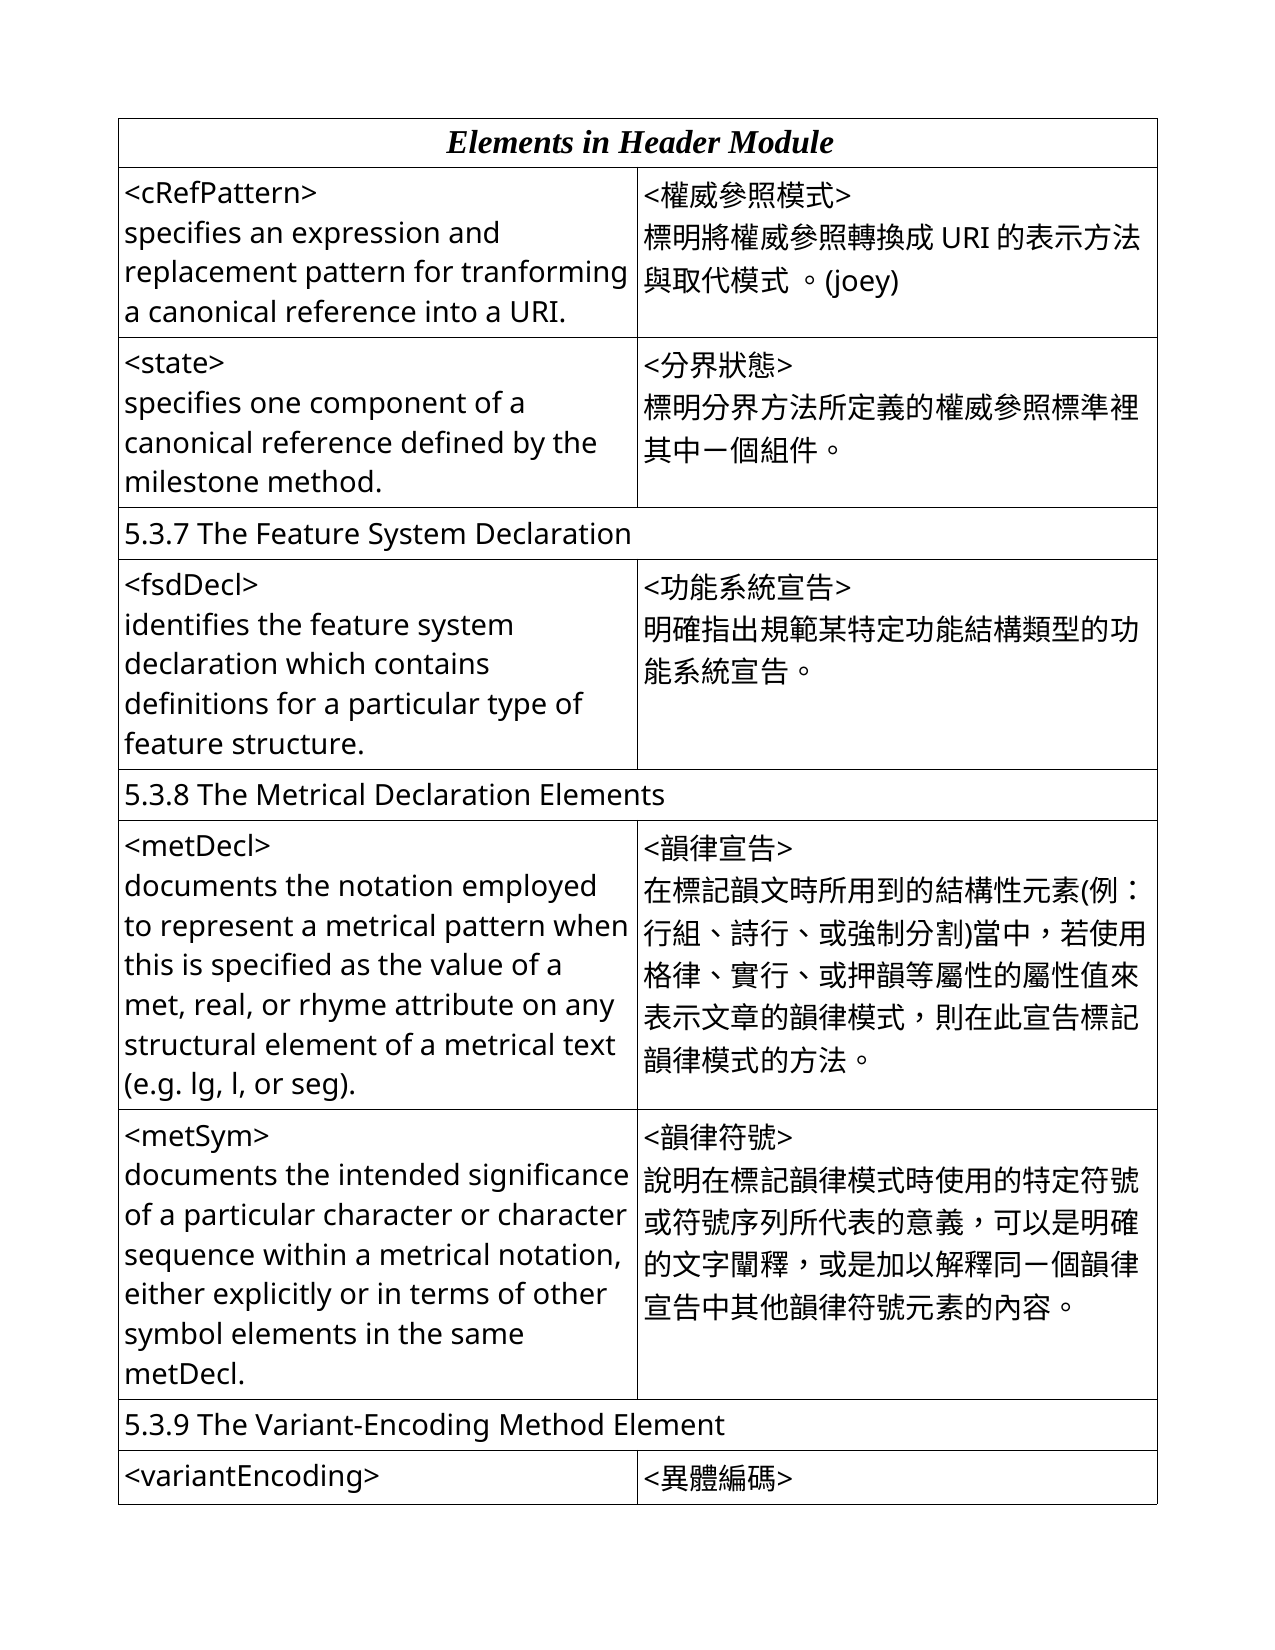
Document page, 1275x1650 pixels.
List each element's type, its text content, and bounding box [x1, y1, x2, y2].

table_cell <分界狀態> 標明分界方法所定義的權威參照標準裡其中ㄧ個組件。 [638, 338, 1157, 507]
table_cell <韻律宣告> 在標記韻文時所用到的結構性元素(例：行組、詩行、或強制分割)當中，若使用格律、實行、或押韻等屬性的屬性值來表示文章的韻律模式，則在此宣告標記韻律模式的方法。 [638, 821, 1157, 1109]
table_cell <功能系統宣告> 明確指出規範某特定功能結構類型的功能系統宣告。 [638, 560, 1157, 768]
table_header Elements in Header Module [119, 119, 1157, 167]
table_cell <異體編碼> [638, 1451, 1157, 1504]
table_cell <variantEncoding> [119, 1451, 637, 1504]
table_cell <權威參照模式> 標明將權威參照轉換成URI的表示方法與取代模式 。(joey) [638, 168, 1157, 337]
table_cell <metDecl> documents the notation employed to represent a metrical pattern when this is specified as the value of a met, real, or rhyme attribute on any structural element of a metrical text (e.g. lg, l, or seg). [119, 821, 637, 1109]
table_cell <fsdDecl> identifies the feature system declaration which contains definitions for a particular type of feature structure. [119, 560, 637, 768]
table_cell <cRefPattern> specifies an expression and replacement pattern for tranforming a canonical reference into a URI. [119, 168, 637, 337]
table_cell 5.3.9 The Variant-Encoding Method Element [119, 1400, 1157, 1450]
table_cell 5.3.7 The Feature System Declaration [119, 508, 1157, 558]
table_cell <韻律符號> 說明在標記韻律模式時使用的特定符號或符號序列所代表的意義，可以是明確的文字闡釋，或是加以解釋同ㄧ個韻律宣告中其他韻律符號元素的內容。 [638, 1110, 1157, 1398]
table_cell <metSym> documents the intended significance of a particular character or character sequence within a metrical notation, either explicitly or in terms of other symbol elements in the same metDecl. [119, 1110, 637, 1398]
table_cell <state> specifies one component of a canonical reference defined by the milestone method. [119, 338, 637, 507]
table_cell 5.3.8 The Metrical Declaration Elements [119, 770, 1157, 820]
